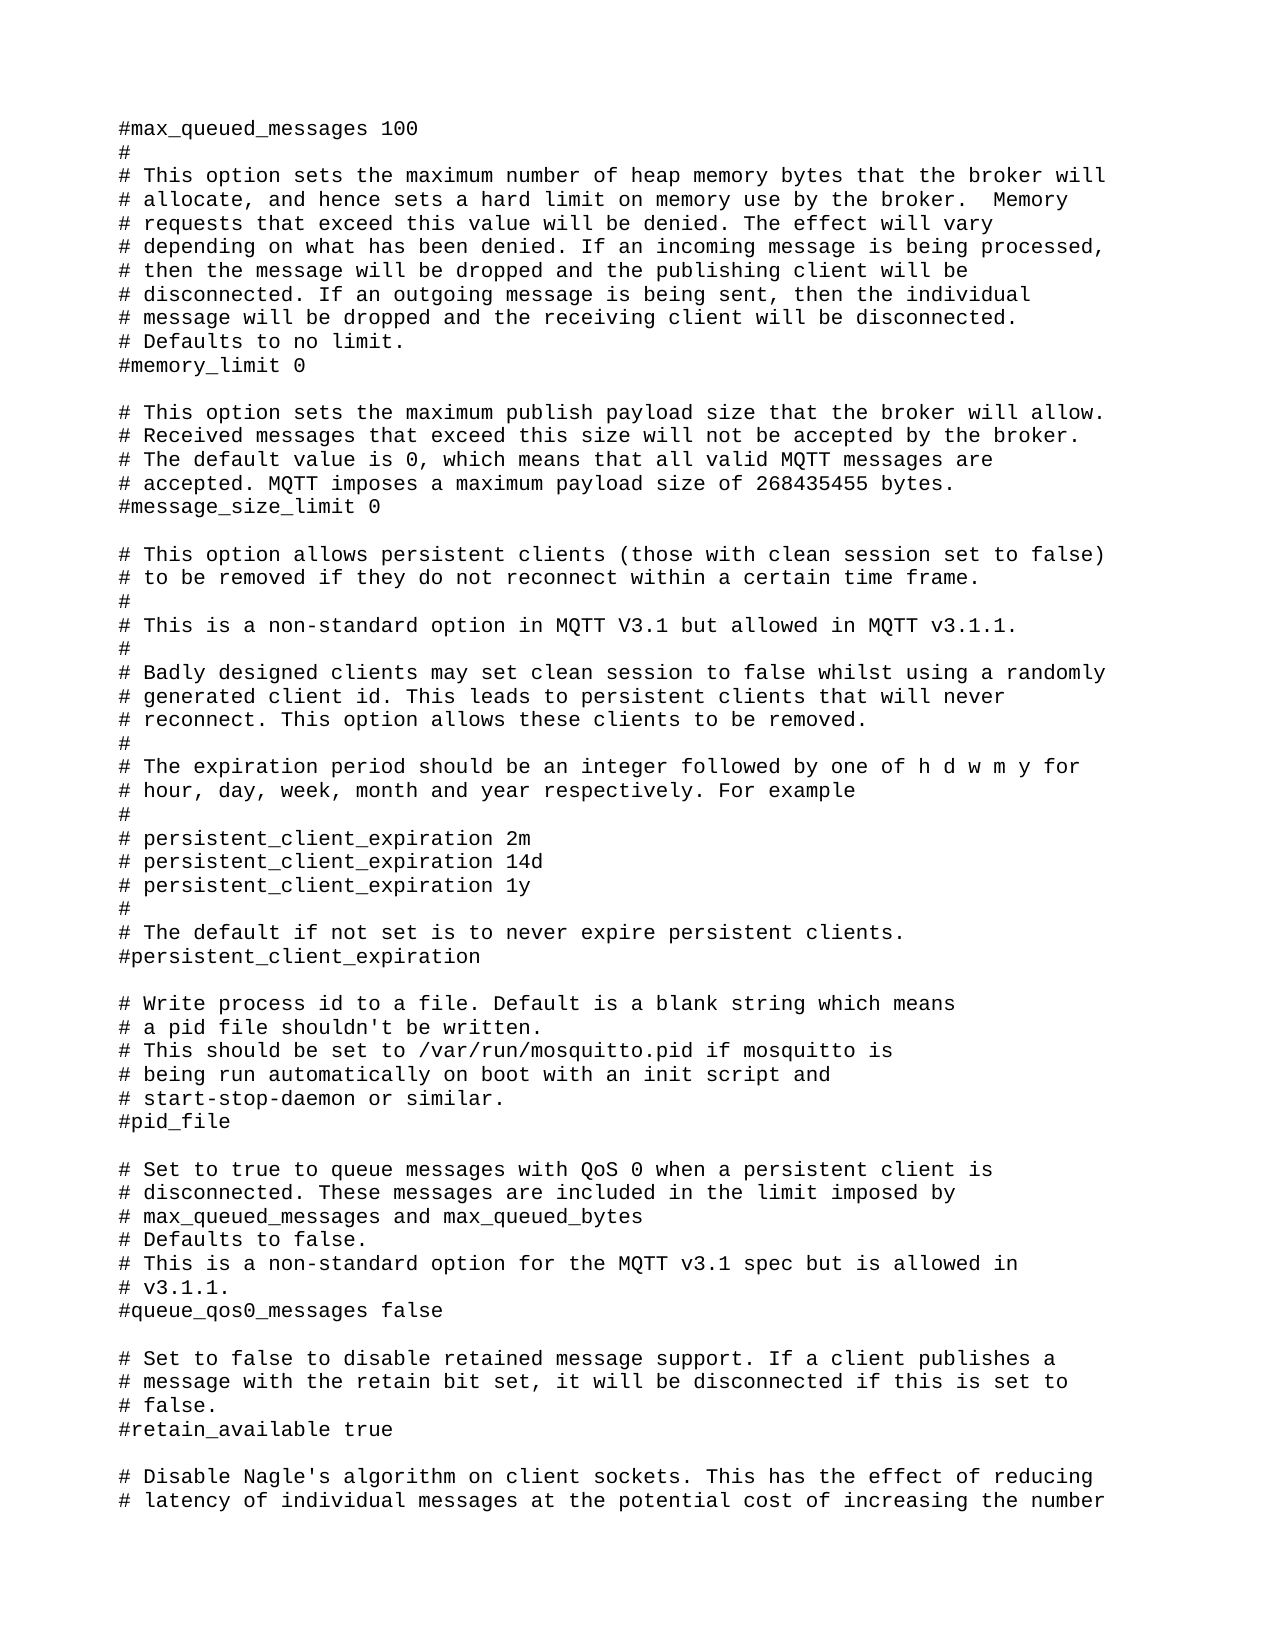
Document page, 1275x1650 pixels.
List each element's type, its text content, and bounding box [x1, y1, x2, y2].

text # [118, 638, 1157, 662]
text # Write process id to a file. Default is a blank string which means [118, 993, 1157, 1017]
text # Defaults to false. [118, 1229, 1157, 1253]
text # max_queued_messages and max_queued_bytes [118, 1206, 1157, 1229]
text # Disable Nagle's algorithm on client sockets. This has the effect of reducing [118, 1466, 1157, 1489]
text # allocate, and hence sets a hard limit on memory use by the broker. Memory [118, 189, 1157, 213]
text # Badly designed clients may set clean session to false whilst using a randomly [118, 662, 1157, 686]
text #retain_available true [118, 1419, 1157, 1442]
text #persistent_client_expiration [118, 946, 1157, 969]
text # false. [118, 1395, 1157, 1419]
text # [118, 142, 1157, 165]
text #queue_qos0_messages false [118, 1300, 1157, 1324]
text # The default if not set is to never expire persistent clients. [118, 922, 1157, 946]
text # disconnected. If an outgoing message is being sent, then the individual [118, 284, 1157, 307]
text #max_queued_messages 100 [118, 118, 1157, 142]
text # This option allows persistent clients (those with clean session set to false) [118, 544, 1157, 567]
text # message with the retain bit set, it will be disconnected if this is set to [118, 1371, 1157, 1395]
text # message will be dropped and the receiving client will be disconnected. [118, 307, 1157, 331]
text # persistent_client_expiration 1y [118, 875, 1157, 898]
text # Set to true to queue messages with QoS 0 when a persistent client is [118, 1158, 1157, 1182]
text # [118, 591, 1157, 615]
text # This is a non-standard option in MQTT V3.1 but allowed in MQTT v3.1.1. [118, 615, 1157, 638]
text # This option sets the maximum publish payload size that the broker will allow. [118, 402, 1157, 426]
text # v3.1.1. [118, 1277, 1157, 1300]
text # persistent_client_expiration 2m [118, 827, 1157, 851]
text # This should be set to /var/run/mosquitto.pid if mosquitto is [118, 1040, 1157, 1064]
text # Defaults to no limit. [118, 331, 1157, 354]
text # [118, 804, 1157, 827]
text # This option sets the maximum number of heap memory bytes that the broker will [118, 165, 1157, 189]
text # disconnected. These messages are included in the limit imposed by [118, 1182, 1157, 1206]
text # persistent_client_expiration 14d [118, 851, 1157, 875]
text # latency of individual messages at the potential cost of increasing the number [118, 1489, 1157, 1513]
text # start-stop-daemon or similar. [118, 1088, 1157, 1111]
text # accepted. MQTT imposes a maximum payload size of 268435455 bytes. [118, 473, 1157, 496]
text # to be removed if they do not reconnect within a certain time frame. [118, 567, 1157, 591]
text # then the message will be dropped and the publishing client will be [118, 260, 1157, 284]
text #memory_limit 0 [118, 354, 1157, 378]
text # The default value is 0, which means that all valid MQTT messages are [118, 449, 1157, 473]
text # The expiration period should be an integer followed by one of h d w m y for [118, 757, 1157, 780]
text # reconnect. This option allows these clients to be removed. [118, 709, 1157, 733]
text # Set to false to disable retained message support. If a client publishes a [118, 1348, 1157, 1371]
text # hour, day, week, month and year respectively. For example [118, 780, 1157, 804]
text # This is a non-standard option for the MQTT v3.1 spec but is allowed in [118, 1253, 1157, 1277]
text # [118, 733, 1157, 757]
text # requests that exceed this value will be denied. The effect will vary [118, 213, 1157, 236]
text # Received messages that exceed this size will not be accepted by the broker. [118, 426, 1157, 449]
text # [118, 898, 1157, 922]
text #pid_file [118, 1111, 1157, 1135]
text # a pid file shouldn't be written. [118, 1017, 1157, 1040]
text # depending on what has been denied. If an incoming message is being processed, [118, 236, 1157, 260]
text #message_size_limit 0 [118, 496, 1157, 520]
text # generated client id. This leads to persistent clients that will never [118, 686, 1157, 709]
text # being run automatically on boot with an init script and [118, 1064, 1157, 1088]
